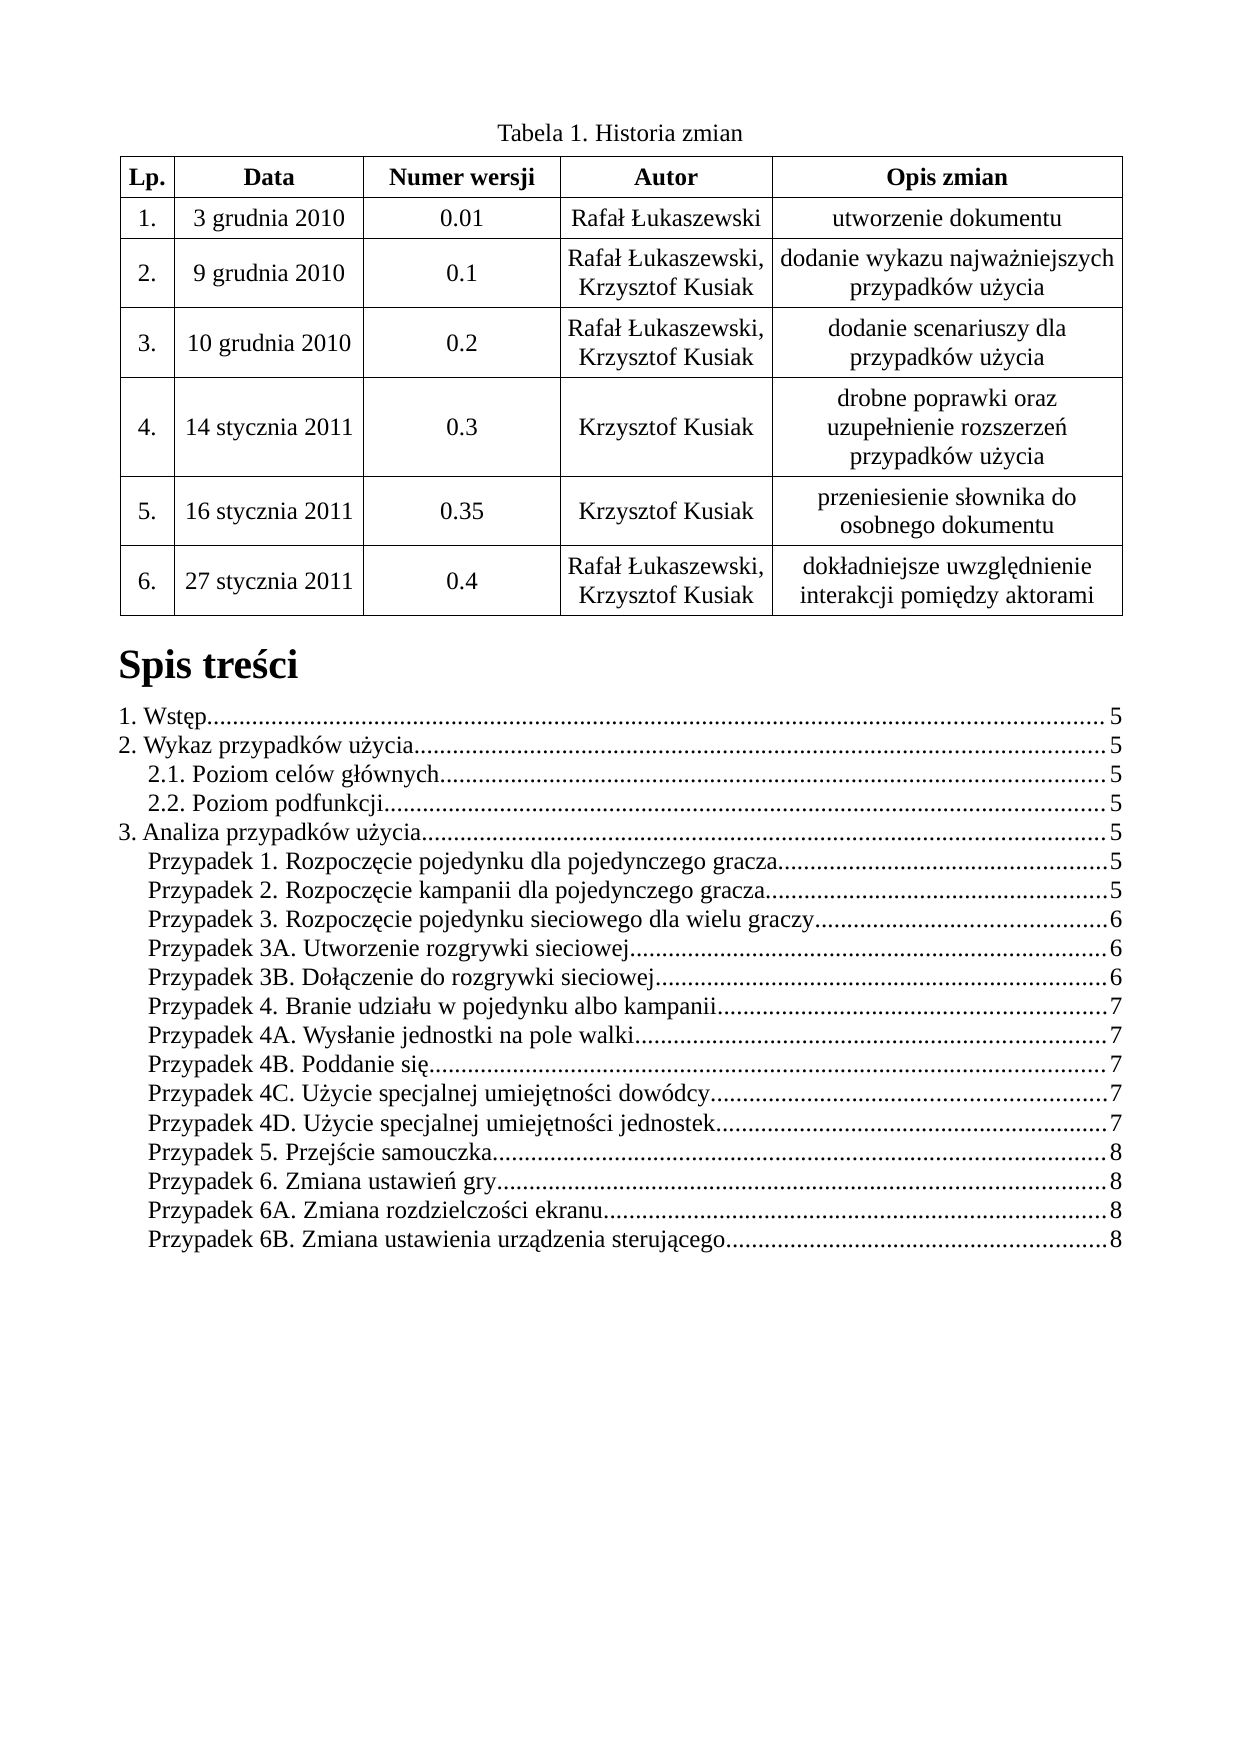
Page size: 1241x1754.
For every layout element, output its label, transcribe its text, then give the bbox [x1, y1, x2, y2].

table_cell dodanie wykazu najważniejszych przypadków użycia [773, 239, 1122, 307]
table_cell Rafał Łukaszewski [561, 198, 772, 237]
text Przypadek 6B. Zmiana ustawienia urządzenia sterującego 8 [148, 1224, 1122, 1253]
text 2.1. Poziom celów głównych 5 [148, 759, 1122, 788]
table_cell dodanie scenariuszy dla przypadków użycia [773, 308, 1122, 377]
text Tabela 1. Historia zmian [118, 118, 1122, 147]
text Przypadek 2. Rozpoczęcie kampanii dla pojedynczego gracza 5 [148, 875, 1122, 904]
table_cell 16 stycznia 2011 [175, 477, 363, 545]
table_cell 3 grudnia 2010 [175, 198, 363, 237]
table_cell Rafał Łukaszewski, Krzysztof Kusiak [561, 308, 772, 377]
text 2.2. Poziom podfunkcji 5 [148, 788, 1122, 817]
text Przypadek 1. Rozpoczęcie pojedynku dla pojedynczego gracza 5 [148, 846, 1122, 875]
text Przypadek 4D. Użycie specjalnej umiejętności jednostek 7 [148, 1107, 1122, 1136]
table_cell 5. [121, 477, 174, 545]
text Przypadek 3B. Dołączenie do rozgrywki sieciowej 6 [148, 962, 1122, 991]
table_cell utworzenie dokumentu [773, 198, 1122, 237]
text 1. Wstęp 5 [118, 701, 1122, 729]
table_cell drobne poprawki oraz uzupełnienie rozszerzeń przypadków użycia [773, 378, 1122, 476]
table_cell przeniesienie słownika do osobnego dokumentu [773, 477, 1122, 545]
text Przypadek 6A. Zmiana rozdzielczości ekranu 8 [148, 1194, 1122, 1224]
table_cell 9 grudnia 2010 [175, 239, 363, 307]
text Przypadek 4C. Użycie specjalnej umiejętności dowódcy 7 [148, 1078, 1122, 1107]
table_cell 0.3 [364, 378, 560, 476]
text Przypadek 5. Przejście samouczka 8 [148, 1136, 1122, 1166]
table_cell 3. [121, 308, 174, 377]
table_cell 0.35 [364, 477, 560, 545]
text 2. Wykaz przypadków użycia 5 [118, 729, 1122, 759]
table_cell 2. [121, 239, 174, 307]
text Przypadek 4A. Wysłanie jednostki na pole walki 7 [148, 1020, 1122, 1049]
table_cell 1. [121, 198, 174, 237]
text Przypadek 3. Rozpoczęcie pojedynku sieciowego dla wielu graczy 6 [148, 904, 1122, 933]
text 3. Analiza przypadków użycia 5 [118, 817, 1122, 846]
table_header Numer wersji [364, 157, 560, 197]
table_cell 0.2 [364, 308, 560, 377]
text Przypadek 3A. Utworzenie rozgrywki sieciowej 6 [148, 933, 1122, 962]
table_cell 6. [121, 546, 174, 615]
table_header Autor [561, 157, 772, 197]
table_cell 0.01 [364, 198, 560, 237]
table_cell Krzysztof Kusiak [561, 477, 772, 545]
table_cell 4. [121, 378, 174, 476]
table_header Data [175, 157, 363, 197]
text Przypadek 6. Zmiana ustawień gry 8 [148, 1166, 1122, 1194]
table_cell Rafał Łukaszewski, Krzysztof Kusiak [561, 239, 772, 307]
table_header Opis zmian [773, 157, 1122, 197]
table_cell 0.4 [364, 546, 560, 615]
table_cell dokładniejsze uwzględnienie interakcji pomiędzy aktorami [773, 546, 1122, 615]
table_header Lp. [121, 157, 174, 197]
table_cell 0.1 [364, 239, 560, 307]
text Przypadek 4B. Poddanie się 7 [148, 1049, 1122, 1078]
table_cell 27 stycznia 2011 [175, 546, 363, 615]
table_cell Krzysztof Kusiak [561, 378, 772, 476]
table_cell Rafał Łukaszewski, Krzysztof Kusiak [561, 546, 772, 615]
text Przypadek 4. Branie udziału w pojedynku albo kampanii 7 [148, 991, 1122, 1020]
table_cell 14 stycznia 2011 [175, 378, 363, 476]
table_cell 10 grudnia 2010 [175, 308, 363, 377]
subtitle Spis treści [118, 640, 1122, 688]
